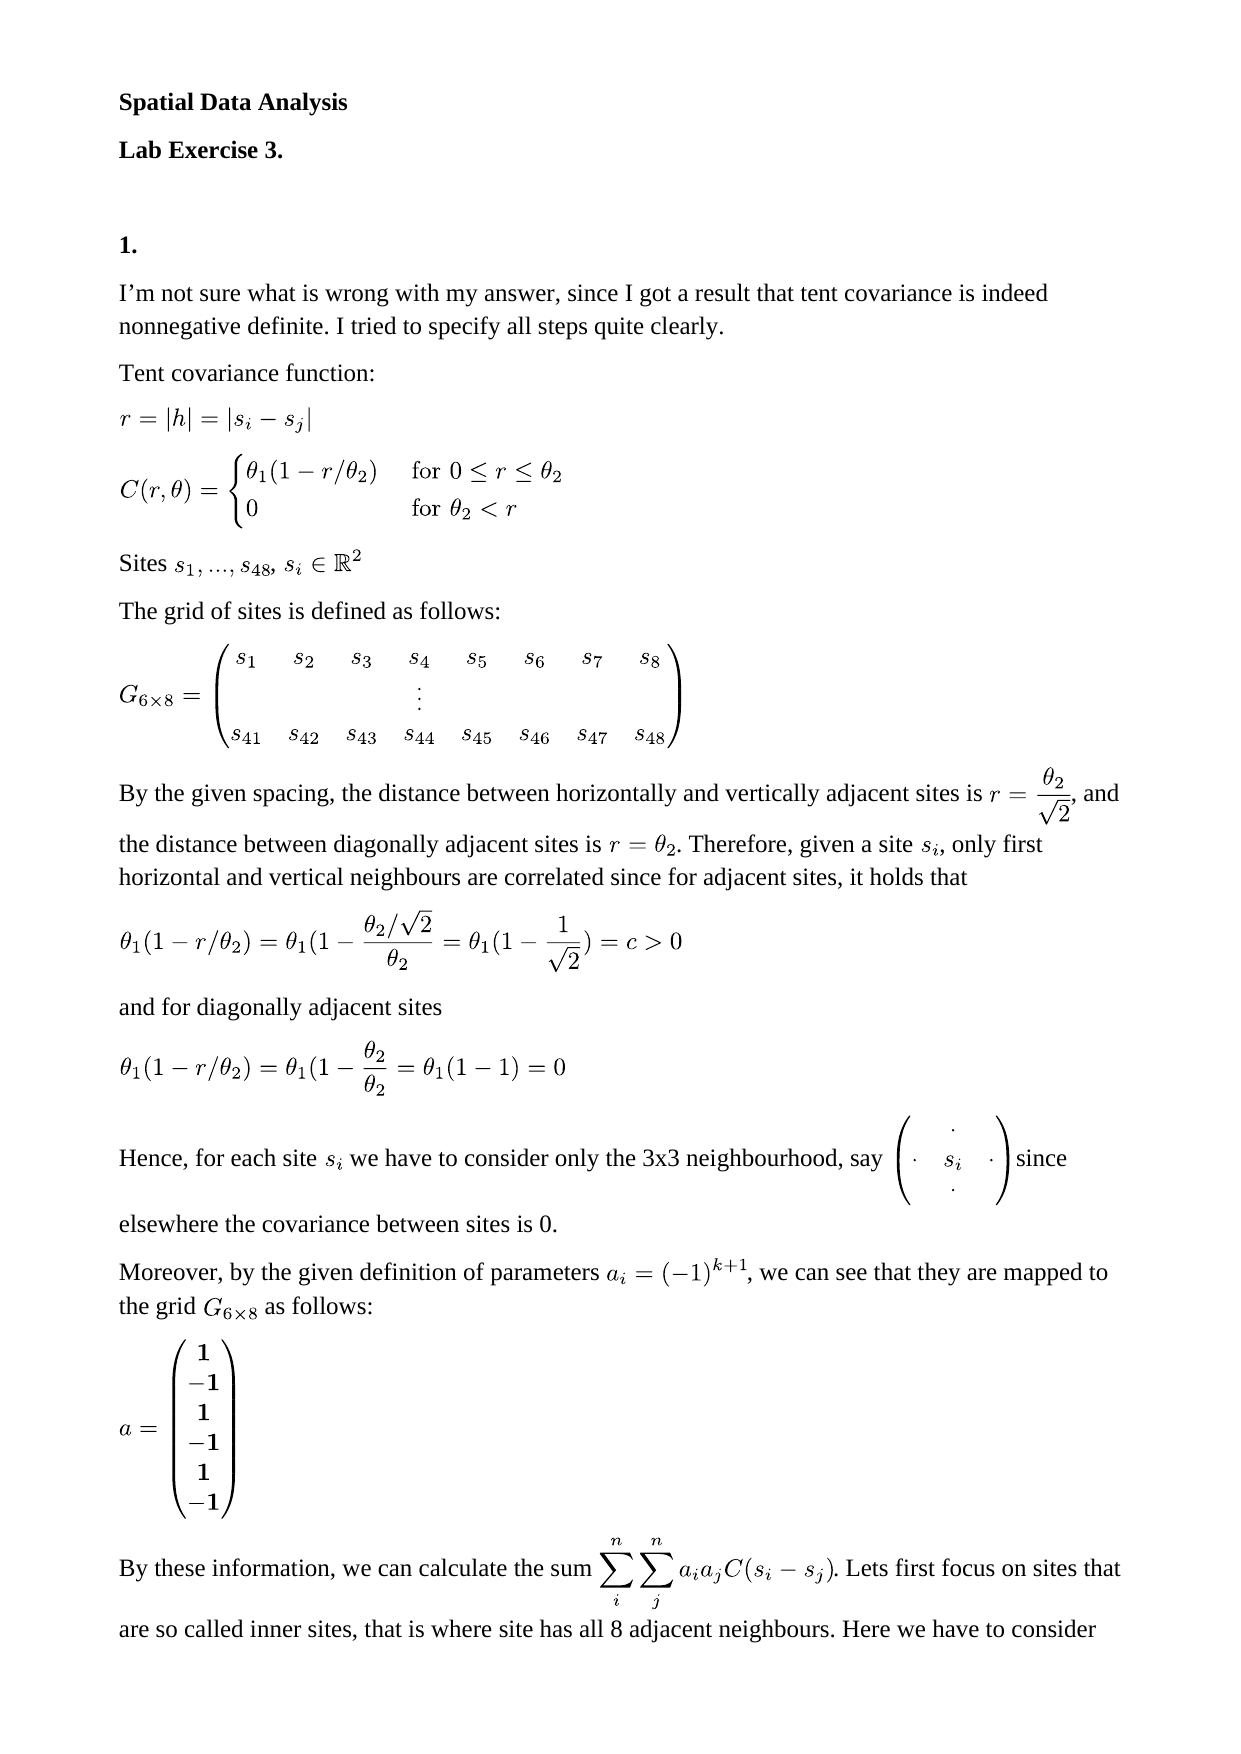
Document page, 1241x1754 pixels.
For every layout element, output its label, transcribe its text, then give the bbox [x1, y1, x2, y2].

text By the given spacing, the distance between horizontally and vertically adjacent sites is , and the distance between diagonally adjacent sites is . Therefore, given a site , only first horizontal and vertical neighbours are correlated since for adjacent sites, it holds that [119, 767, 1121, 891]
text By these information, we can calculate the sum . Lets first focus on sites that are so called inner sites, that is where site has all 8 adjacent neighbours. Here we have to consider [119, 1538, 1121, 1642]
text and for diagonally adjacent sites [119, 992, 1121, 1021]
text Lab Exercise 3. [119, 135, 1121, 164]
text I’m not sure what is wrong with my answer, since I got a result that tent covariance is indeed nonnegative definite. I tried to specify all steps quite clearly. [119, 278, 1121, 340]
text Hence, for each site we have to consider only the 3x3 neighbourhood, say since elsewhere the covariance between sites is 0. [119, 1116, 1121, 1238]
text 1. [119, 230, 1121, 259]
text Sites , [119, 548, 1121, 577]
text Tent covariance function: [119, 358, 1121, 387]
text Moreover, by the given definition of parameters , we can see that they are mapped to the grid as follows: [119, 1257, 1121, 1321]
text Spatial Data Analysis [119, 87, 1121, 116]
text The grid of sites is defined as follows: [119, 596, 1121, 625]
